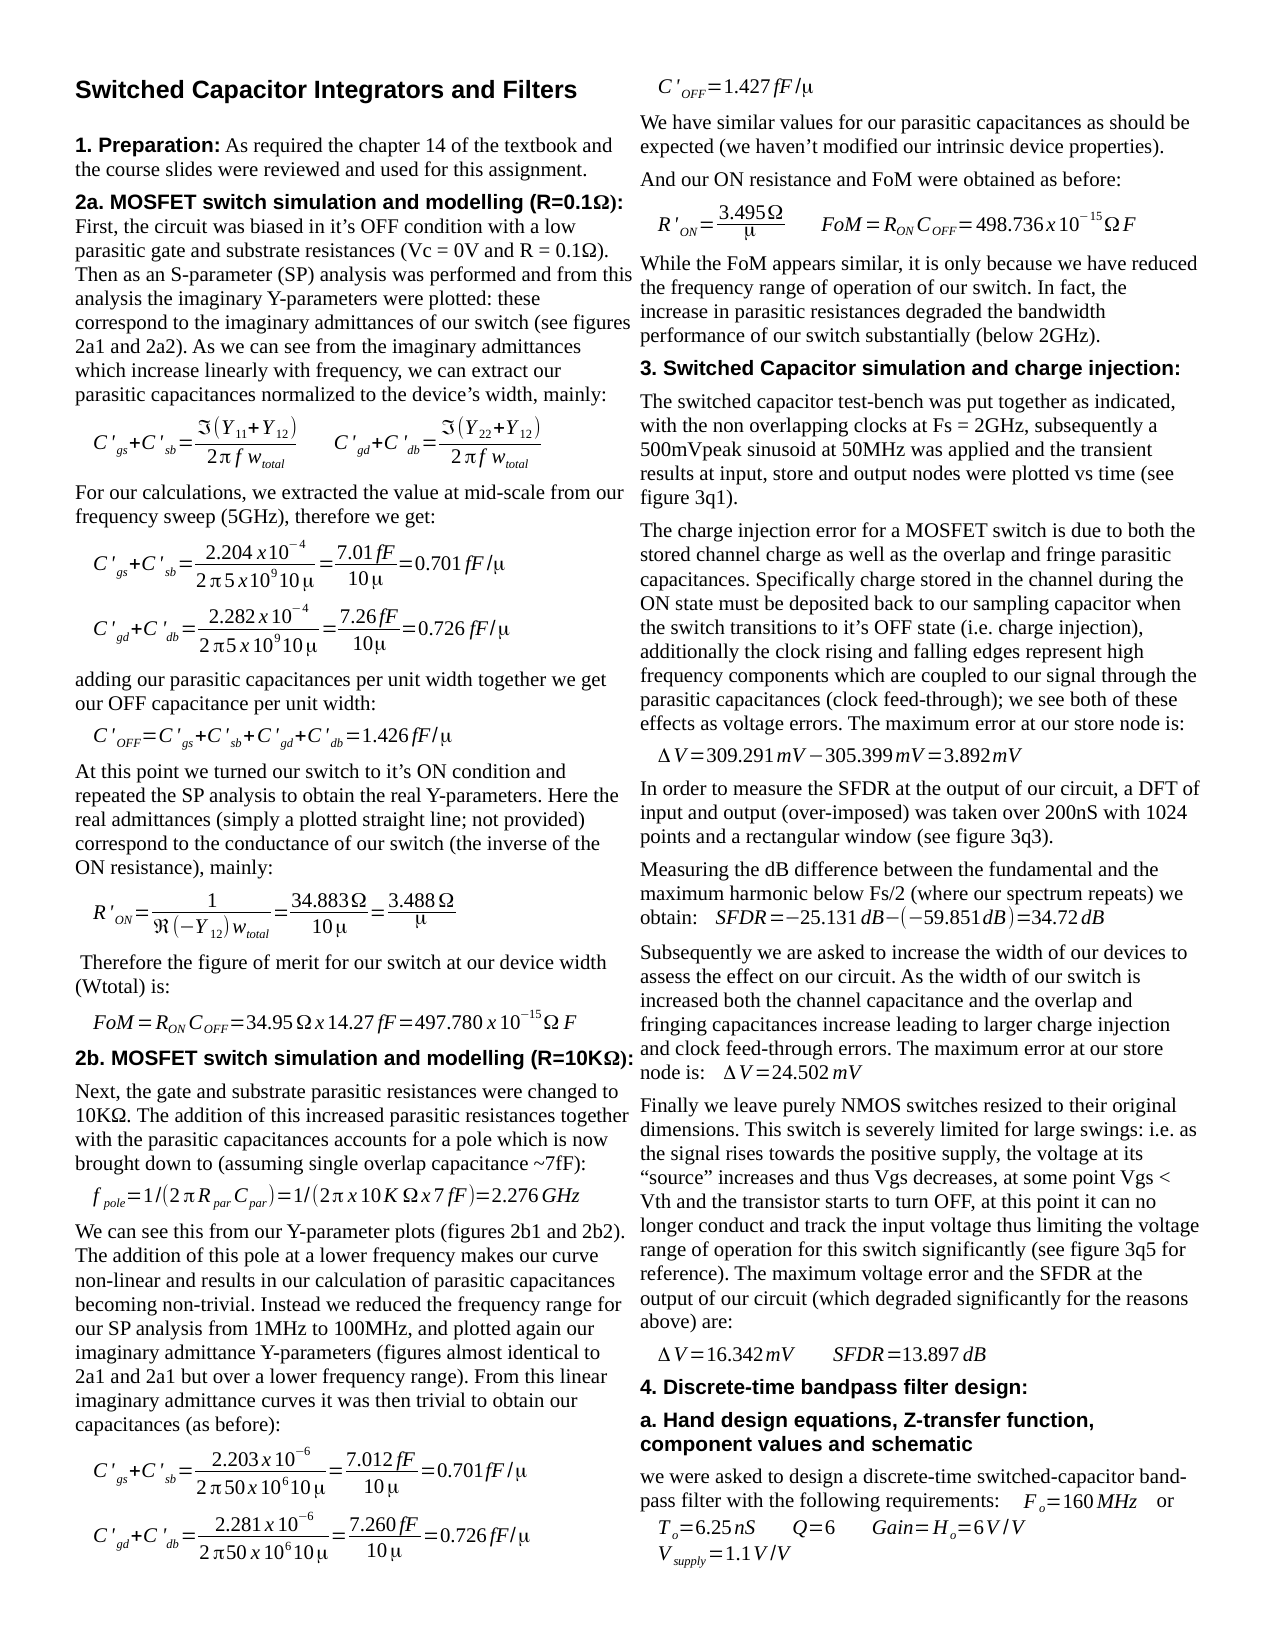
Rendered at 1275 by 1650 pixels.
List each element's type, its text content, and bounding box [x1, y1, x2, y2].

text we were asked to design a discrete-time switched-capacitor band-pass filter with the following requirements: or [640, 1464, 1200, 1568]
text Measuring the dB difference between the fundamental and the maximum harmonic below Fs/2 (where our spectrum repeats) we obtain: [640, 857, 1200, 931]
text We have similar values for our parasitic capacitances as should be expected (we haven’t modified our intrinsic device properties). [640, 110, 1200, 158]
text Next, the gate and substrate parasitic resistances were changed to 10KΩ. The addition of this increased parasitic resistances together with the parasitic capacitances accounts for a pole which is now brought down to (assuming single overlap capacitance ~7fF): [75, 1078, 635, 1175]
text The switched capacitor test-bench was put together as indicated, with the non overlapping clocks at Fs = 2GHz, subsequently a 500mVpeak sinusoid at 50MHz was applied and the transient results at input, store and output nodes were plotted vs time (see figure 3q1). [640, 389, 1200, 509]
text 4. Discrete-time bandpass filter design: [640, 1374, 1200, 1398]
text We can see this from our Y-parameter plots (figures 2b1 and 2b2). The addition of this pole at a lower frequency makes our curve non-linear and results in our calculation of parasitic capacitances becoming non-trivial. Instead we reduced the frequency range for our SP analysis from 1MHz to 100MHz, and plotted again our imaginary admittance Y-parameters (figures almost identical to 2a1 and 2a1 but over a lower frequency range). From this linear imaginary admittance curves it was then trivial to obtain our capacitances (as before): [75, 1219, 635, 1436]
text Finally we leave purely NMOS switches resized to their original dimensions. This switch is severely limited for large swings: i.e. as the signal rises towards the positive supply, the voltage at its “source” increases and thus Vgs decreases, at some point Vgs < Vth and the transistor starts to turn OFF, at this point it can no longer conduct and track the input voltage thus limiting the voltage range of operation for this switch significantly (see figure 3q5 for reference). The maximum voltage error and the SFDR at the output of our circuit (which degraded significantly for the reasons above) are: [640, 1093, 1200, 1333]
text 2b. MOSFET switch simulation and modelling (R=10KΩ): [75, 1045, 635, 1069]
text 1. Preparation: As required the chapter 14 of the textbook and the course slides were reviewed and used for this assignment. [75, 132, 635, 181]
text In order to measure the SFDR at the output of our circuit, a DFT of input and output (over-imposed) was taken over 200nS with 1024 points and a rectangular window (see figure 3q3). [640, 776, 1200, 848]
text a. Hand design equations, Z-transfer function, component values and schematic [640, 1407, 1200, 1455]
text The charge injection error for a MOSFET switch is due to both the stored channel charge as well as the overlap and fringe parasitic capacitances. Specifically charge stored in the channel during the ON state must be deposited back to our sampling capacitor when the switch transitions to it’s OFF state (i.e. charge injection), additionally the clock rising and falling edges represent high frequency components which are coupled to our signal through the parasitic capacitances (clock feed-through); we see both of these effects as voltage errors. The maximum error at our store node is: [640, 518, 1200, 735]
text Switched Capacitor Integrators and Filters [75, 75, 635, 104]
text For our calculations, we extracted the value at mid-scale from our frequency sweep (5GHz), therefore we get: [75, 480, 635, 528]
text 3. Switched Capacitor simulation and charge injection: [640, 356, 1200, 380]
text While the FoM appears similar, it is only because we have reduced the frequency range of operation of our switch. In fact, the increase in parasitic resistances degraded the bandwidth performance of our switch substantially (below 2GHz). [640, 251, 1200, 347]
text 2a. MOSFET switch simulation and modelling (R=0.1Ω): First, the circuit was biased in it’s OFF condition with a low parasitic gate and substrate resistances (Vc = 0V and R = 0.1Ω). Then as an S-parameter (SP) analysis was performed and from this analysis the imaginary Y-parameters were plotted: these correspond to the imaginary admittances of our switch (see figures 2a1 and 2a2). As we can see from the imaginary admittances which increase linearly with frequency, we can extract our parasitic capacitances normalized to the device’s width, mainly: [75, 190, 635, 406]
text At this point we turned our switch to it’s ON condition and repeated the SP analysis to obtain the real Y-parameters. Here the real admittances (simply a plotted straight line; not provided) correspond to the conductance of our switch (the inverse of the ON resistance), mainly: [75, 759, 635, 879]
text Subsequently we are asked to increase the width of our devices to assess the effect on our circuit. As the width of our switch is increased both the channel capacitance and the overlap and fringing capacitances increase leading to larger charge injection and clock feed-through errors. The maximum error at our store node is: [640, 939, 1200, 1084]
text And our ON resistance and FoM were obtained as before: [640, 167, 1200, 191]
text adding our parasitic capacitances per unit width together we get our OFF capacitance per unit width: [75, 667, 635, 715]
text Therefore the figure of merit for our switch at our device width (Wtotal) is: [75, 950, 635, 998]
